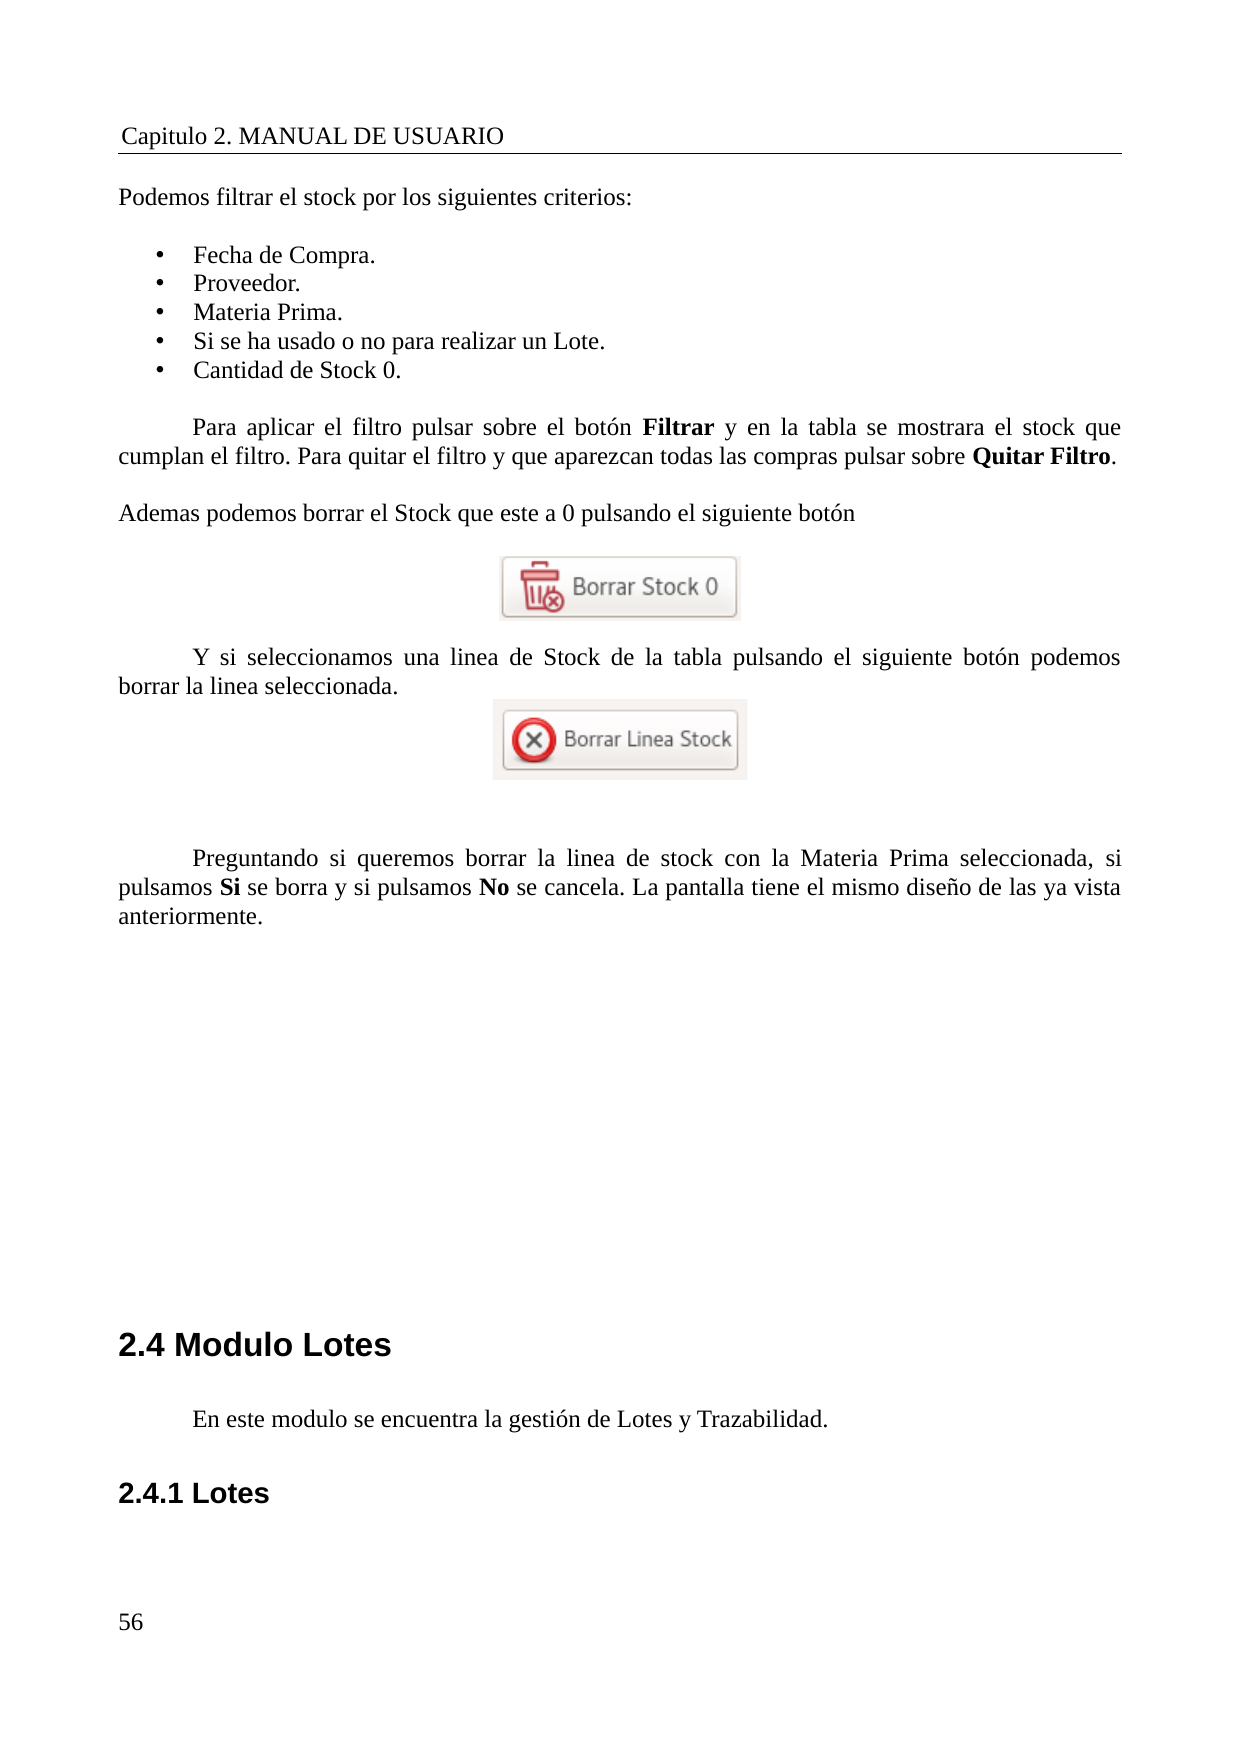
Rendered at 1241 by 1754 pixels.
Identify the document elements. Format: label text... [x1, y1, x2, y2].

list Proveedor. [156, 268, 1122, 297]
list Si se ha usado o no para realizar un Lote. [156, 326, 1122, 355]
text Podemos filtrar el stock por los siguientes criterios: [118, 182, 1122, 211]
text Preguntando si queremos borrar la linea de stock con la Materia Prima seleccionada, si pulsamos Si se borra y si pulsamos No se cancela. La pantalla tiene el mismo diseño de las ya vista anteriormente. [118, 843, 1122, 930]
picture [492, 699, 748, 780]
text Ademas podemos borrar el Stock que este a 0 pulsando el siguiente botón [118, 498, 1122, 527]
subtitle 2.4.1 Lotes [118, 1476, 1122, 1510]
text Para aplicar el filtro pulsar sobre el botón Filtrar y en la tabla se mostrara el stock que cumplan el filtro. Para quitar el filtro y que aparezcan todas las compras pulsar sobre Quitar Filtro. [118, 412, 1122, 470]
text En este modulo se encuentra la gestión de Lotes y Trazabilidad. [118, 1404, 1122, 1433]
subtitle 2.4 Modulo Lotes [118, 1324, 1122, 1363]
list Cantidad de Stock 0. [156, 355, 1122, 383]
text Y si seleccionamos una linea de Stock de la tabla pulsando el siguiente botón podemos borrar la linea seleccionada. [118, 642, 1122, 700]
picture [499, 556, 742, 621]
list Fecha de Compra. [156, 240, 1122, 268]
list Materia Prima. [156, 297, 1122, 326]
